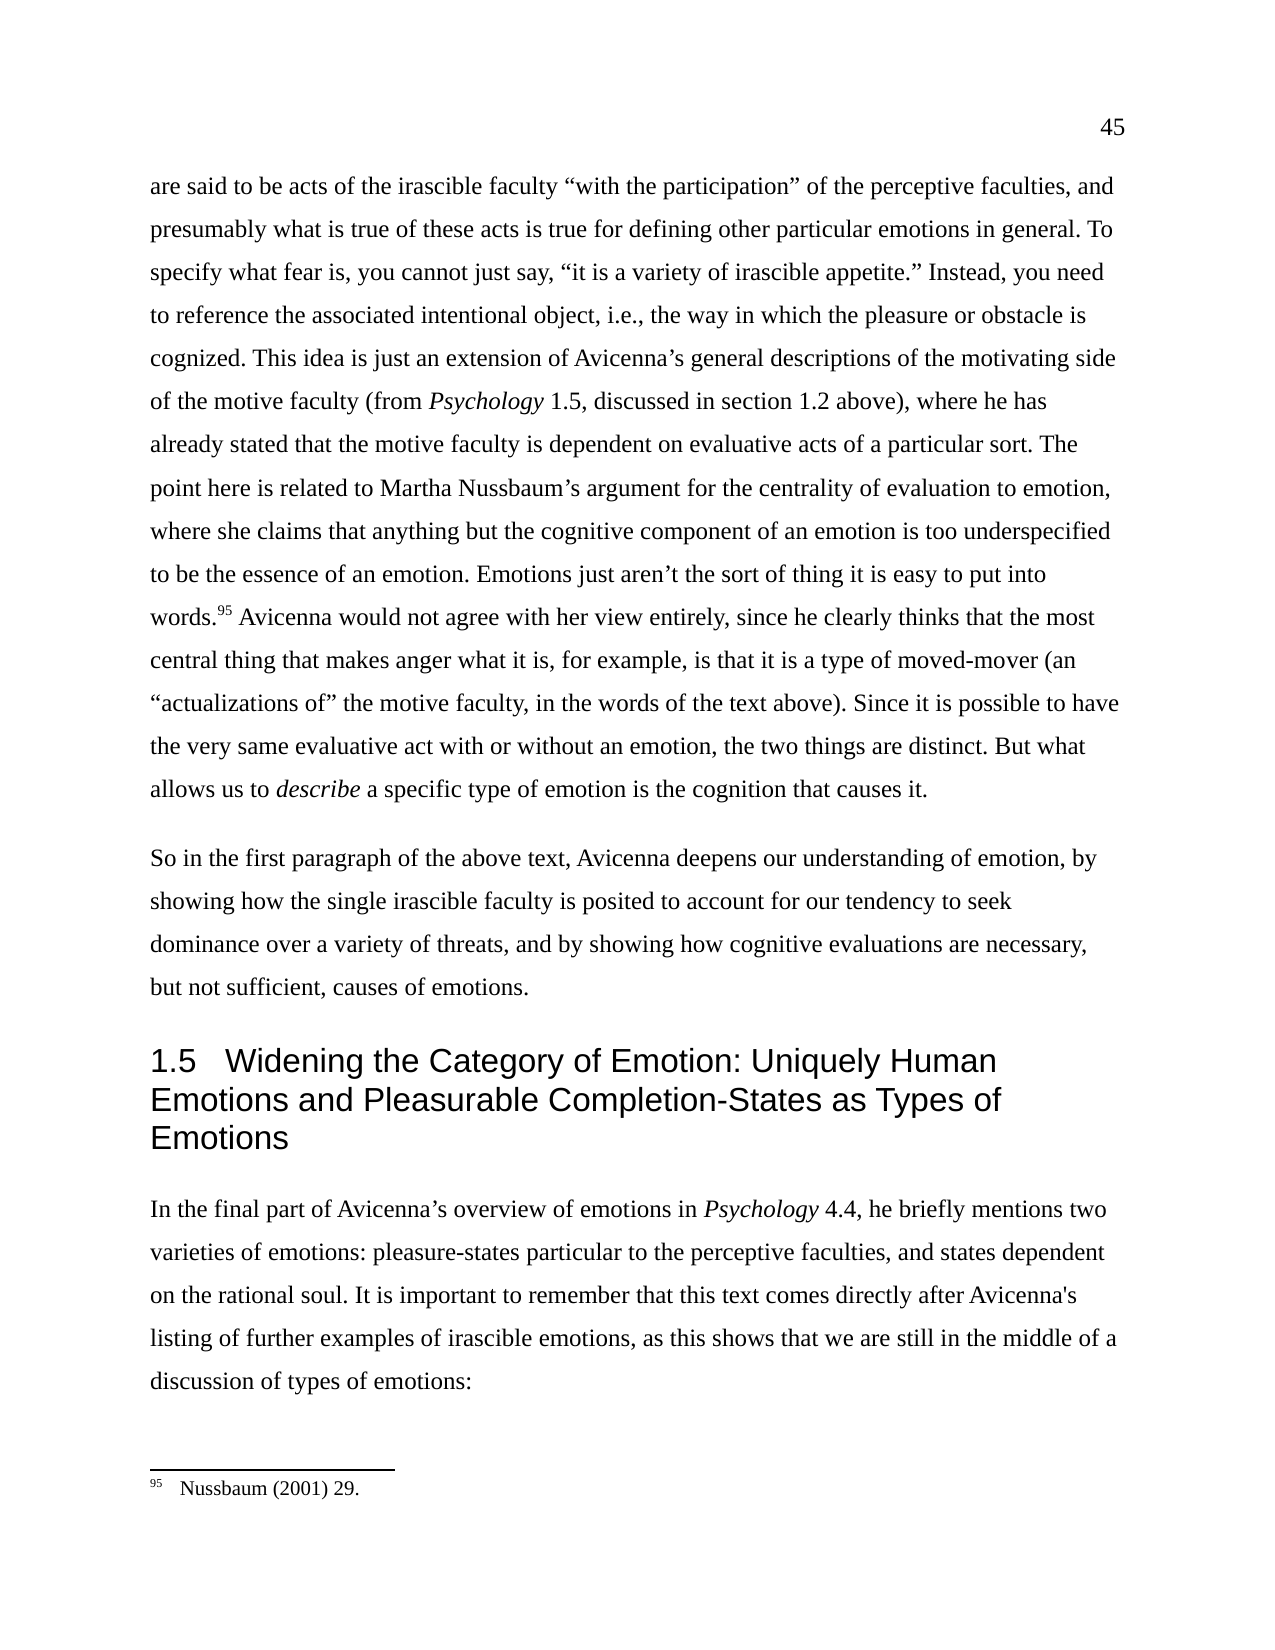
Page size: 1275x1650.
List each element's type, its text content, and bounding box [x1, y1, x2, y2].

text are said to be acts of the irascible faculty “with the participation” of the perceptive faculties, and presumably what is true of these acts is true for defining other particular emotions in general. To specify what fear is, you cannot just say, “it is a variety of irascible appetite.” Instead, you need to reference the associated intentional object, i.e., the way in which the pleasure or obstacle is cognized. This idea is just an extension of Avicenna’s general descriptions of the motivating side of the motive faculty (from Psychology 1.5, discussed in section 1.2 above), where he has already stated that the motive faculty is dependent on evaluative acts of a particular sort. The point here is related to Martha Nussbaum’s argument for the centrality of evaluation to emotion, where she claims that anything but the cognitive component of an emotion is too underspecified to be the essence of an emotion. Emotions just aren’t the sort of thing it is easy to put into words. Avicenna would not agree with her view entirely, since he clearly thinks that the most central thing that makes anger what it is, for example, is that it is a type of moved-mover (an “actualizations of” the motive faculty, in the words of the text above). Since it is possible to have the very same evaluative act with or without an emotion, the two things are distinct. But what allows us to describe a specific type of emotion is the cognition that causes it. [150, 171, 1125, 803]
subtitle 1.5 Widening the Category of Emotion: Uniquely Human Emotions and Pleasurable Completion-States as Types of Emotions [150, 1041, 1125, 1156]
text So in the first paragraph of the above text, Avicenna deepens our understanding of emotion, by showing how the single irascible faculty is posited to account for our tendency to seek dominance over a variety of threats, and by showing how cognitive evaluations are necessary, but not sufficient, causes of emotions. [150, 843, 1125, 1001]
text In the final part of Avicenna’s overview of emotions in Psychology 4.4, he briefly mentions two varieties of emotions: pleasure-states particular to the perceptive faculties, and states dependent on the rational soul. It is important to remember that this text comes directly after Avicenna's listing of further examples of irascible emotions, as this shows that we are still in the middle of a discussion of types of emotions: [150, 1194, 1125, 1395]
text Nussbaum (2001) 29. [150, 1476, 1125, 1500]
